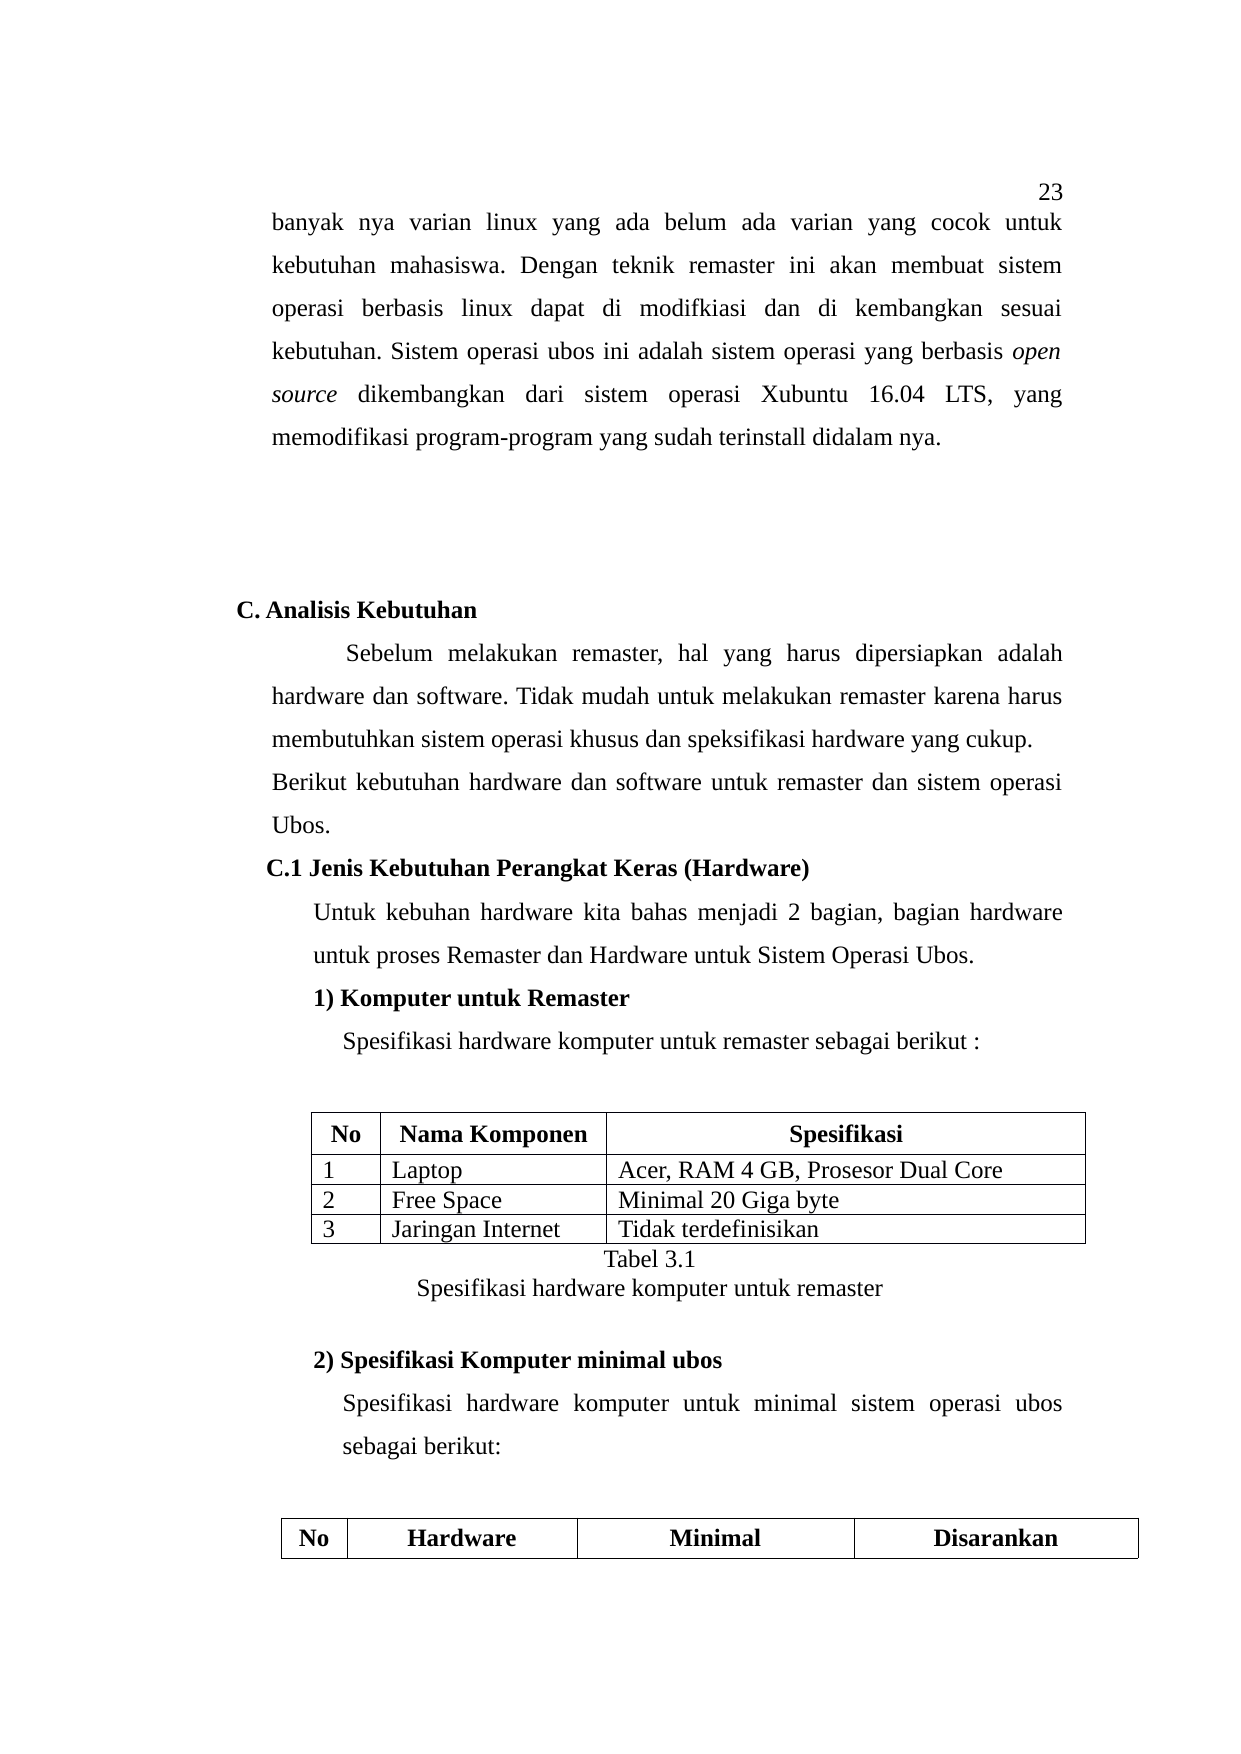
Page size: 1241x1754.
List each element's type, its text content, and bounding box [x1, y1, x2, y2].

table_header Minimal [578, 1519, 854, 1558]
text C.1 Jenis Kebutuhan Perangkat Keras (Hardware) [266, 853, 1063, 882]
text Spesifikasi hardware komputer untuk remaster [236, 1273, 1063, 1302]
table_cell 3 [312, 1215, 380, 1243]
table_header Disarankan [855, 1519, 1138, 1558]
text Tabel 3.1 [236, 1244, 1063, 1273]
text Spesifikasi hardware komputer untuk minimal sistem operasi ubos sebagai berikut: [342, 1388, 1063, 1460]
table_cell Laptop [381, 1155, 606, 1184]
text Untuk kebuhan hardware kita bahas menjadi 2 bagian, bagian hardware untuk proses Remaster dan Hardware untuk Sistem Operasi Ubos. [313, 897, 1063, 968]
table_cell Tidak terdefinisikan [607, 1215, 1085, 1243]
text C. Analisis Kebutuhan [236, 595, 1063, 623]
table_header Spesifikasi [607, 1113, 1085, 1154]
table_cell 2 [312, 1185, 380, 1213]
table_cell 1 [312, 1155, 380, 1184]
text Spesifikasi hardware komputer untuk remaster sebagai berikut : [342, 1026, 1063, 1055]
text Sebelum melakukan remaster, hal yang harus dipersiapkan adalah hardware dan software. Tidak mudah untuk melakukan remaster karena harus membutuhkan sistem operasi khusus dan speksifikasi hardware yang cukup. [272, 638, 1063, 753]
table_cell Free Space [381, 1185, 606, 1213]
text 2) Spesifikasi Komputer minimal ubos [313, 1345, 1063, 1374]
text 1) Komputer untuk Remaster [313, 983, 1063, 1012]
table_header Nama Komponen [381, 1113, 606, 1154]
table_cell Minimal 20 Giga byte [607, 1185, 1085, 1213]
table_header No [282, 1519, 347, 1558]
text Berikut kebutuhan hardware dan software untuk remaster dan sistem operasi Ubos. [272, 767, 1063, 839]
table_cell Jaringan Internet [381, 1215, 606, 1243]
table_header No [312, 1113, 380, 1154]
table_header Hardware [348, 1519, 577, 1558]
table_cell Acer, RAM 4 GB, Prosesor Dual Core [607, 1155, 1085, 1184]
text banyak nya varian linux yang ada belum ada varian yang cocok untuk kebutuhan mahasiswa. Dengan teknik remaster ini akan membuat sistem operasi berbasis linux dapat di modifkiasi dan di kembangkan sesuai kebutuhan. Sistem operasi ubos ini adalah sistem operasi yang berbasis open source dikembangkan dari sistem operasi Xubuntu 16.04 LTS, yang memodifikasi program-program yang sudah terinstall didalam nya. [272, 207, 1063, 451]
